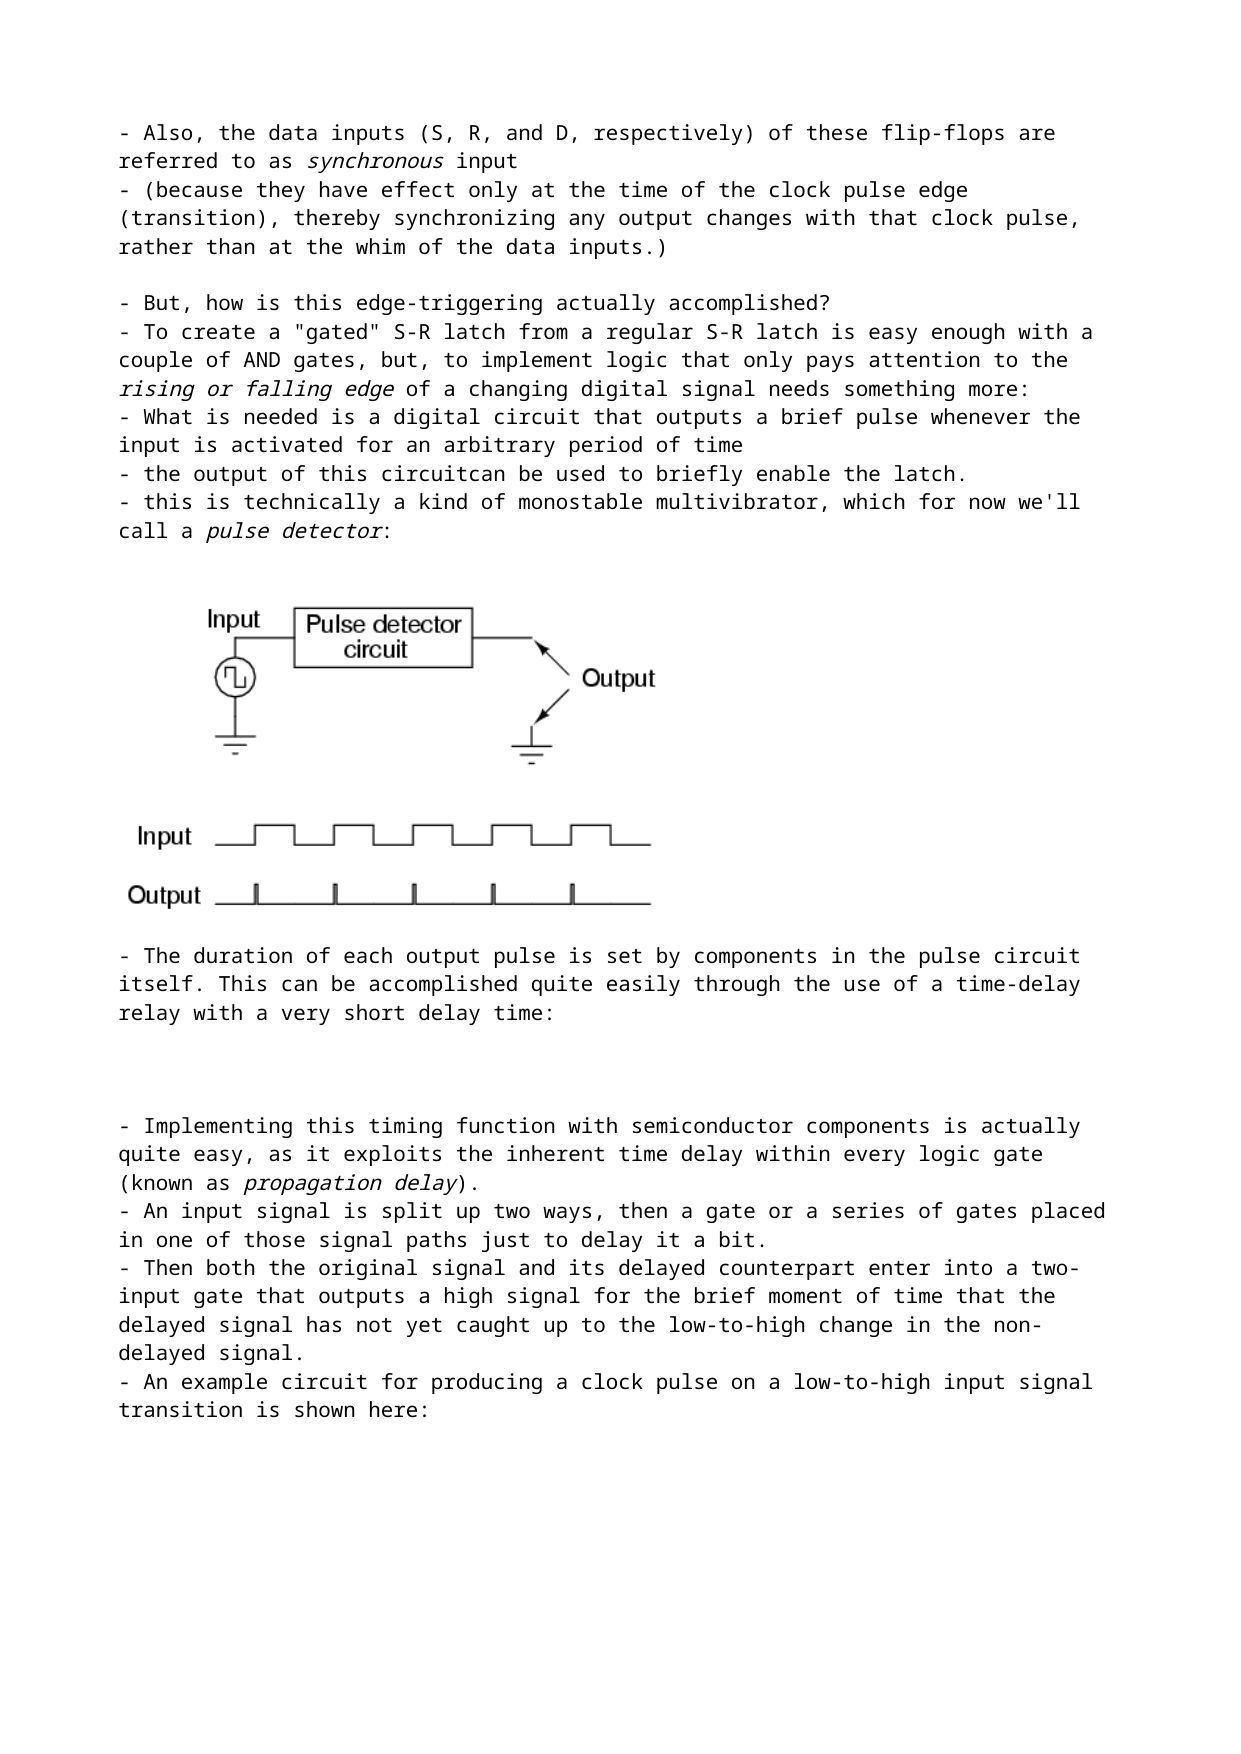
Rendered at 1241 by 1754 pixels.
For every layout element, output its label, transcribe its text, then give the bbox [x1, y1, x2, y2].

text - the output of this circuitcan be used to briefly enable the latch. [118, 459, 1122, 487]
text - Then both the original signal and its delayed counterpart enter into a two-input gate that outputs a high signal for the brief moment of time that the delayed signal has not yet caught up to the low-to-high change in the non-delayed signal. [118, 1253, 1122, 1367]
text - (because they have effect only at the time of the clock pulse edge (transition), thereby synchronizing any output changes with that clock pulse, rather than at the whim of the data inputs.) [118, 175, 1122, 260]
text - To create a "gated" S-R latch from a regular S-R latch is easy enough with a couple of AND gates, but, to implement logic that only pays attention to the rising or falling edge of a changing digital signal needs something more: [118, 317, 1122, 402]
text - An input signal is split up two ways, then a gate or a series of gates placed in one of those signal paths just to delay it a bit. [118, 1196, 1122, 1253]
text - The duration of each output pulse is set by components in the pulse circuit itself. This can be accomplished quite easily through the use of a time-delay relay with a very short delay time: [118, 941, 1122, 1026]
text - But, how is this edge-triggering actually accomplished? [118, 288, 1122, 317]
text - this is technically a kind of monostable multivibrator, which for now we'll call a pulse detector: [118, 487, 1122, 544]
text - An example circuit for producing a clock pulse on a low-to-high input signal transition is shown here: [118, 1367, 1122, 1424]
text - Also, the data inputs (S, R, and D, respectively) of these flip-flops are referred to as synchronous input [118, 118, 1122, 175]
text - What is needed is a digital circuit that outputs a brief pulse whenever the input is activated for an arbitrary period of time [118, 402, 1122, 459]
text - Implementing this timing function with semiconductor components is actually quite easy, as it exploits the inherent time delay within every logic gate (known as propagation delay). [118, 1111, 1122, 1196]
